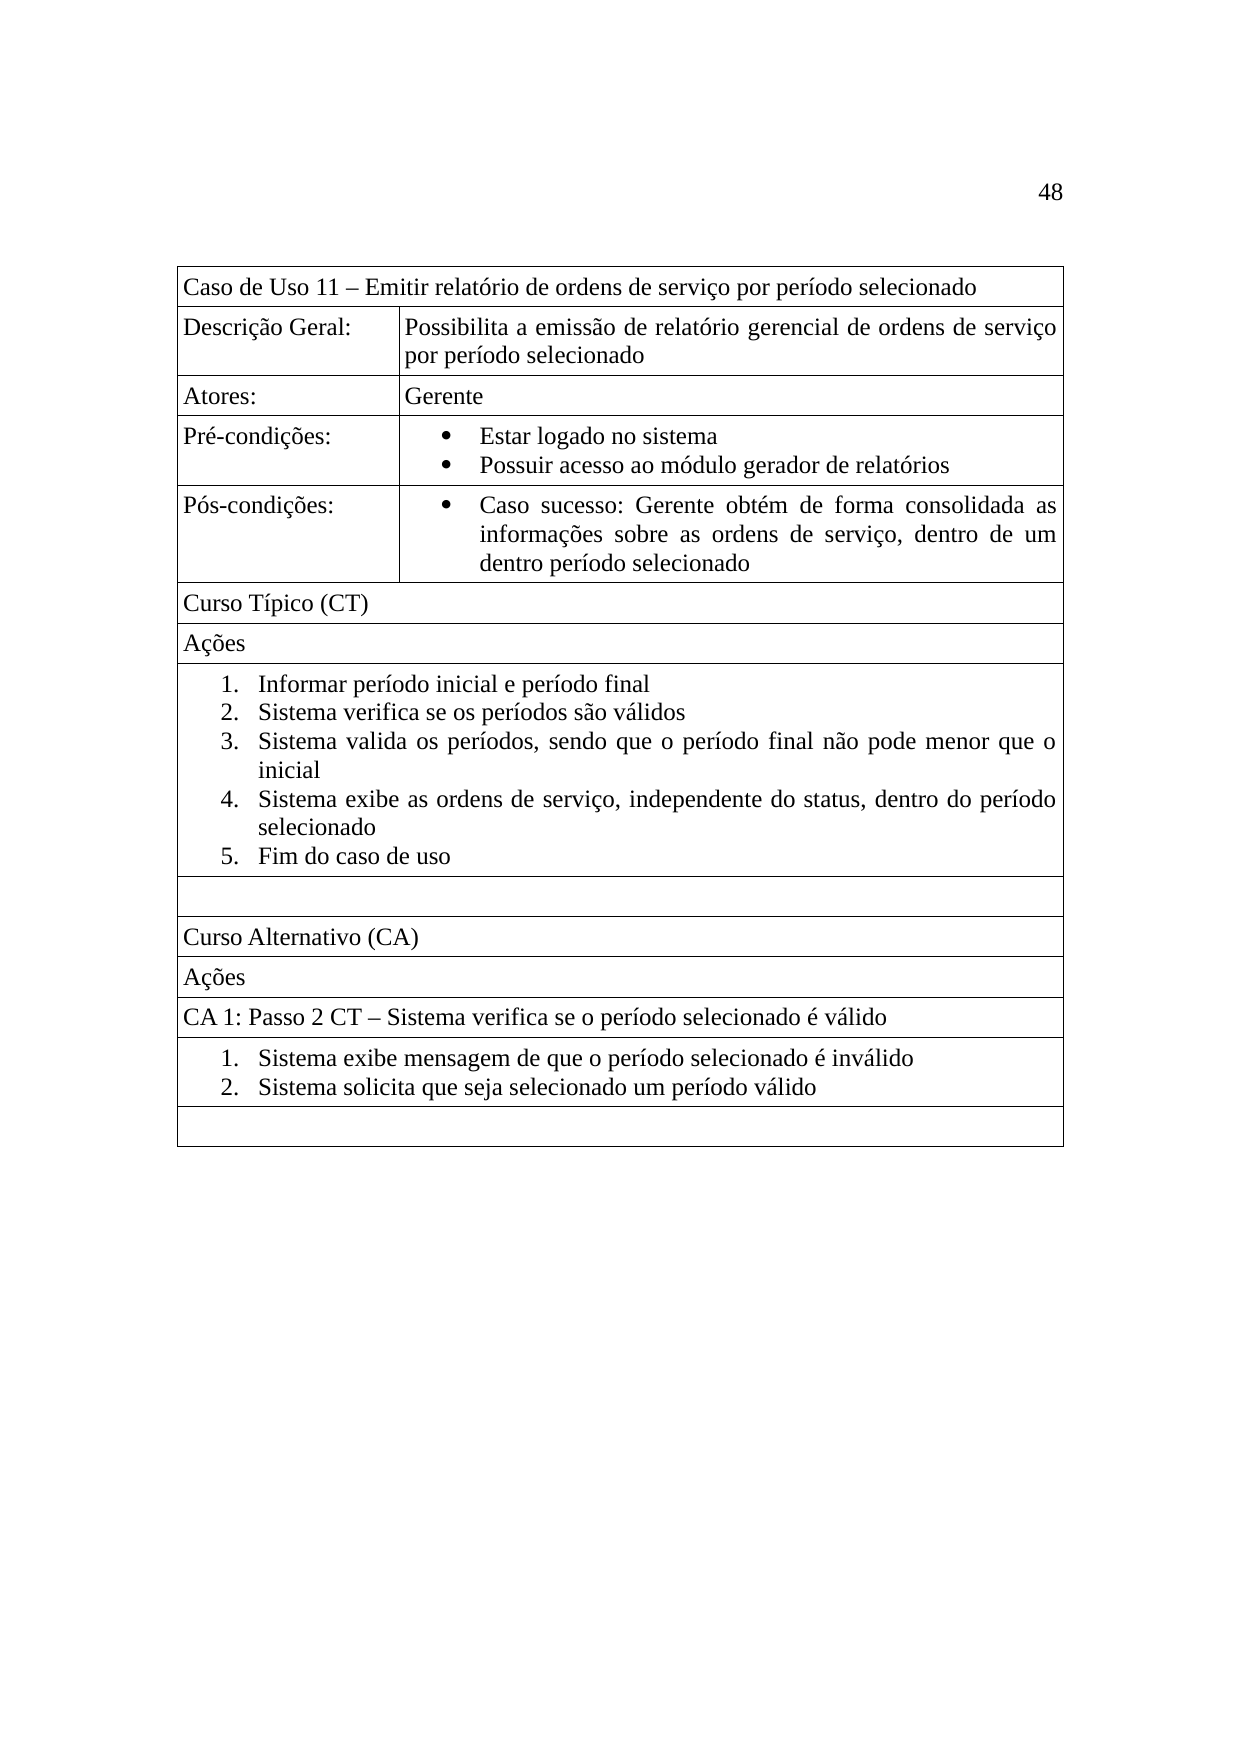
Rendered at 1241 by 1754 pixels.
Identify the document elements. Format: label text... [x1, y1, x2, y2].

table_cell Pós-condições: [178, 486, 399, 582]
table_cell [178, 877, 1063, 916]
table_cell Sistema exibe mensagem de que o período selecionado é inválido Sistema solicita que seja selecionado um período válido [178, 1038, 1063, 1106]
table_header Caso de Uso 11 – Emitir relatório de ordens de serviço por período selecionado [178, 267, 1063, 306]
table_cell Pré-condições: [178, 416, 399, 484]
table_cell Curso Típico (CT) [178, 583, 1063, 623]
table_cell Curso Alternativo (CA) [178, 917, 1063, 956]
table_cell Estar logado no sistema Possuir acesso ao módulo gerador de relatórios [400, 416, 1063, 484]
table_cell Possibilita a emissão de relatório gerencial de ordens de serviço por período selecionado [400, 307, 1063, 375]
table_cell Atores: [178, 376, 399, 415]
table_cell Caso sucesso: Gerente obtém de forma consolidada as informações sobre as ordens de serviço, dentro de um dentro período selecionado [400, 486, 1063, 582]
table_cell CA 1: Passo 2 CT – Sistema verifica se o período selecionado é válido [178, 998, 1063, 1037]
table_cell [178, 1107, 1063, 1146]
table_cell Informar período inicial e período final Sistema verifica se os períodos são válidos Sistema valida os períodos, sendo que o período final não pode menor que o inicial Sistema exibe as ordens de serviço, independente do status, dentro do período selecionado Fim do caso de uso [178, 664, 1063, 876]
table_cell Ações [178, 957, 1063, 997]
table_cell Descrição Geral: [178, 307, 399, 375]
table_cell Gerente [400, 376, 1063, 415]
table_cell Ações [178, 624, 1063, 663]
